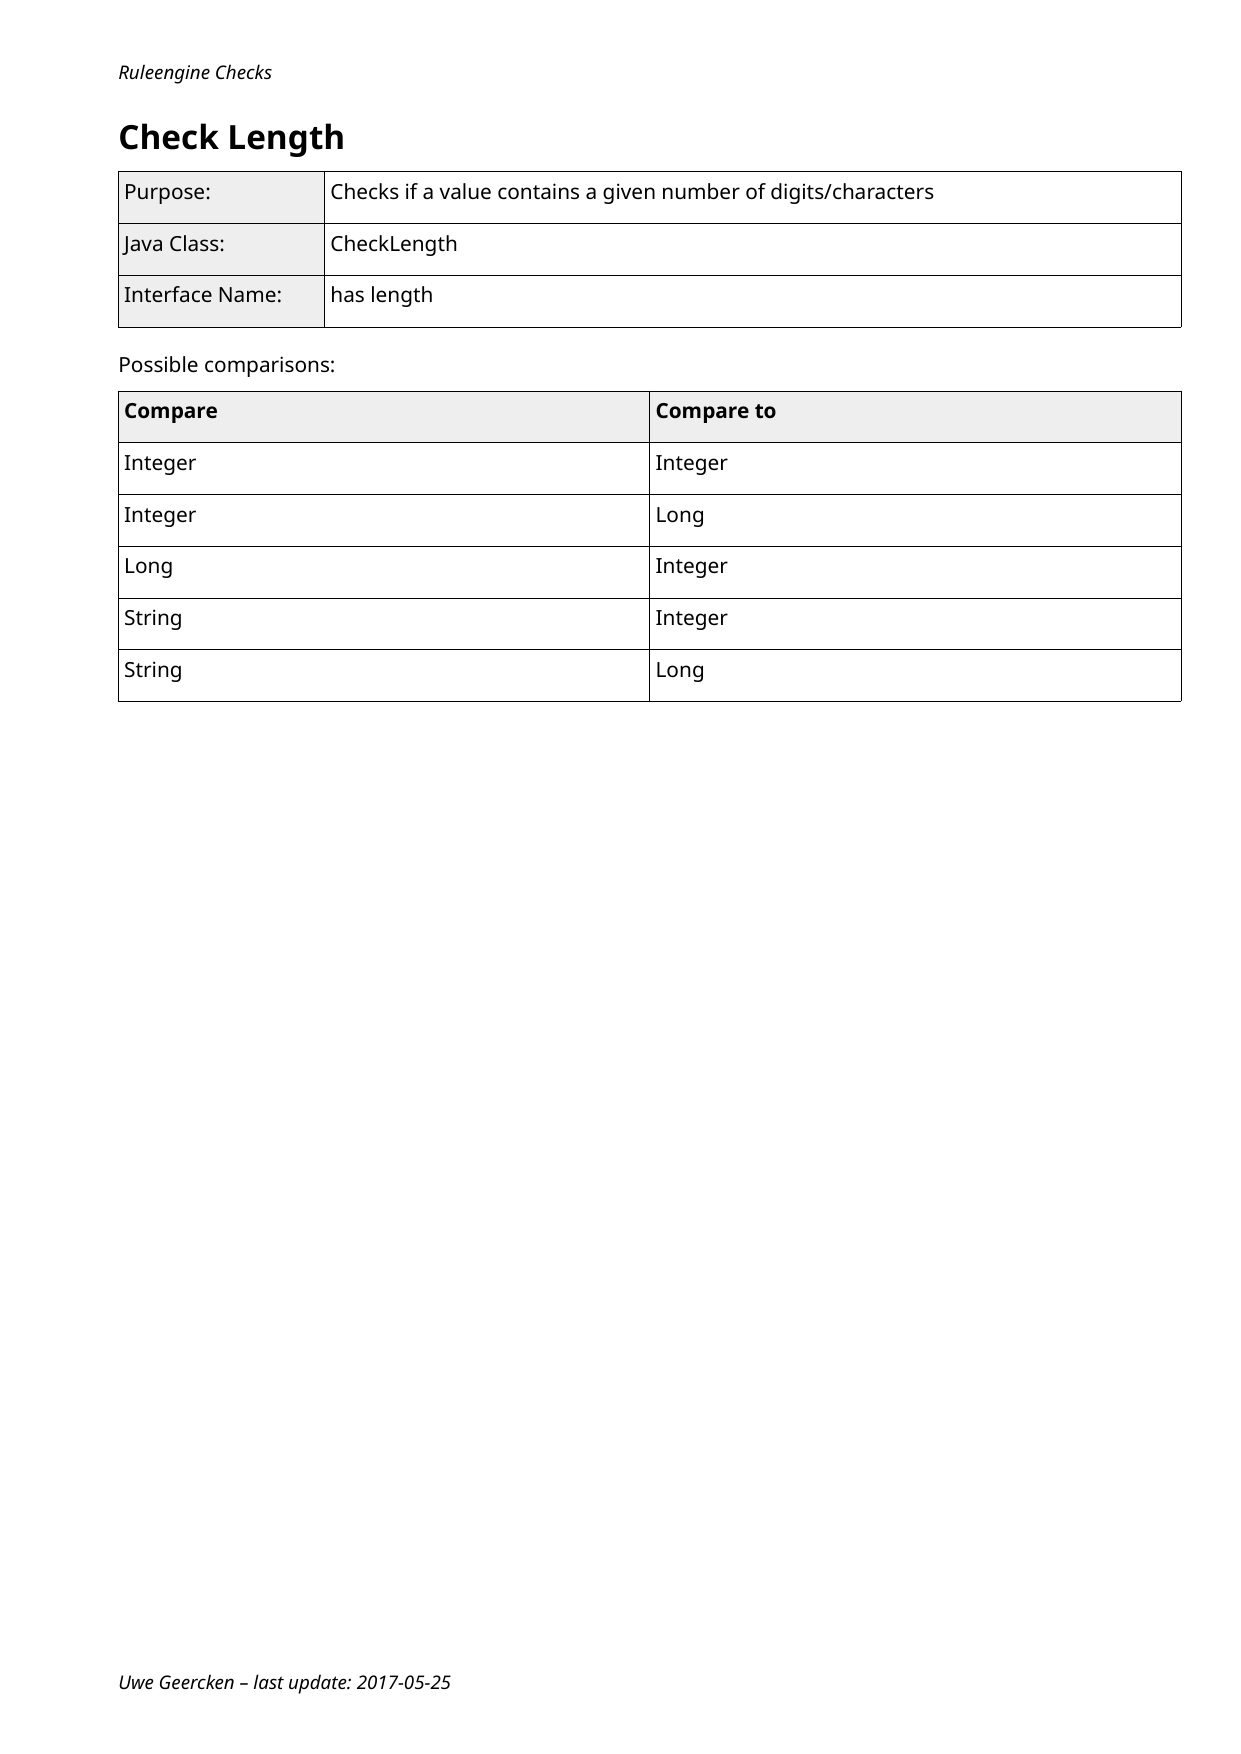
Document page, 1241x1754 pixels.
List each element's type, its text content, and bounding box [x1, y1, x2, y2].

table_cell String [119, 599, 649, 649]
table_cell Java Class: [119, 224, 324, 275]
table_cell Integer [119, 495, 649, 546]
table_header Checks if a value contains a given number of digits/characters [325, 172, 1181, 223]
table_cell Integer [119, 443, 649, 494]
table_cell Interface Name: [119, 276, 324, 327]
table_header Compare to [650, 392, 1181, 442]
table_cell Long [650, 650, 1181, 701]
table_cell Integer [650, 599, 1181, 649]
table_cell Integer [650, 443, 1181, 494]
table_cell String [119, 650, 649, 701]
table_cell Integer [650, 547, 1181, 598]
table_header Compare [119, 392, 649, 442]
table_cell Long [650, 495, 1181, 546]
table_cell Long [119, 547, 649, 598]
text Possible comparisons: [118, 350, 1181, 379]
table_cell has length [325, 276, 1181, 327]
text Check Length [118, 114, 1181, 159]
table_cell CheckLength [325, 224, 1181, 275]
table_header Purpose: [119, 172, 324, 223]
